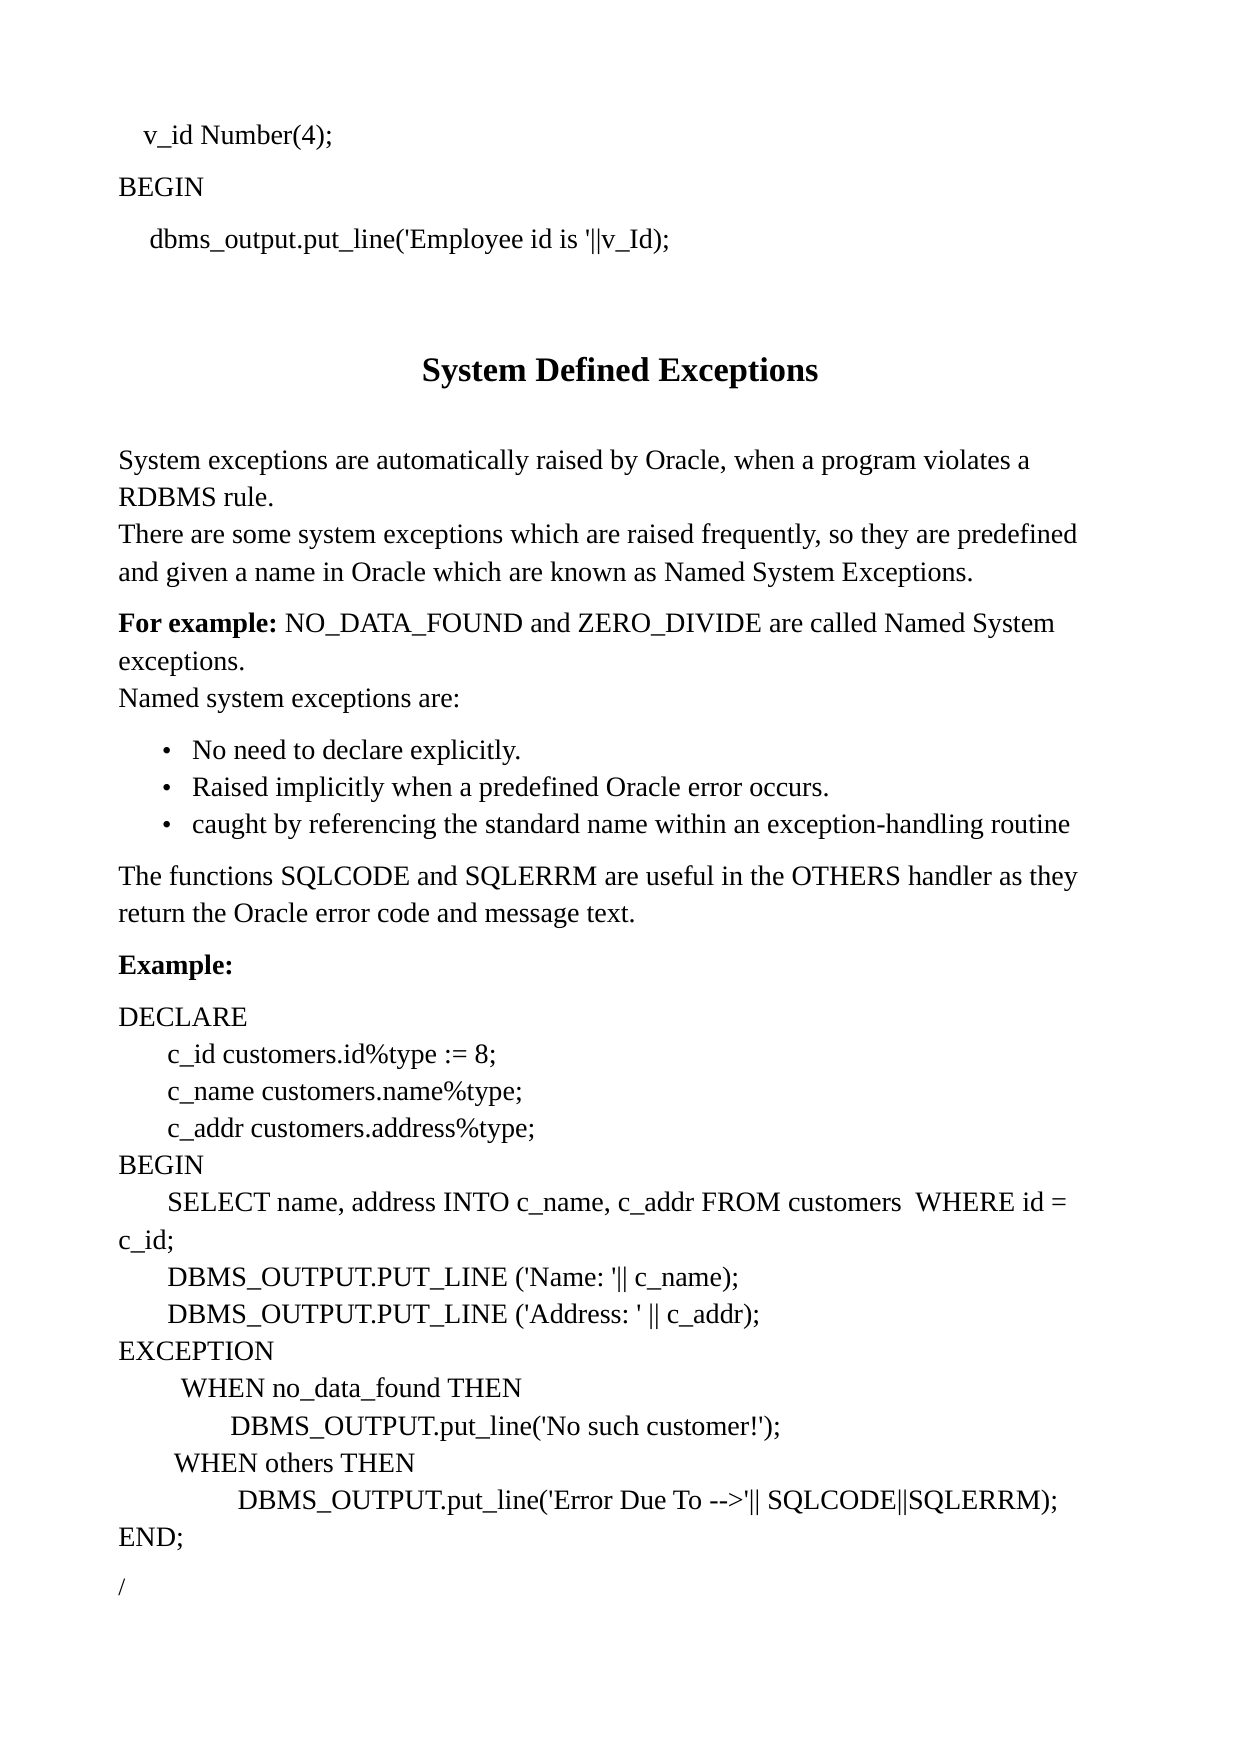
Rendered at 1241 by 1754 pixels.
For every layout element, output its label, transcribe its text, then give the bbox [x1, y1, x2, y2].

list caught by referencing the standard name within an exception-handling routine [162, 807, 1122, 839]
list Raised implicitly when a predefined Oracle error occurs. [162, 770, 1122, 802]
text dbms_output.put_line('Employee id is '||v_Id); [118, 222, 1122, 254]
text System Defined Exceptions [118, 350, 1122, 389]
text The functions SQLCODE and SQLERRM are useful in the OTHERS handler as they return the Oracle error code and message text. [118, 859, 1122, 928]
text Example: [118, 948, 1122, 980]
text v_id Number(4); [118, 118, 1122, 151]
text System exceptions are automatically raised by Oracle, when a program violates a RDBMS rule. There are some system exceptions which are raised frequently, so they are predefined and given a name in Oracle which are known as Named System Exceptions. [118, 410, 1122, 587]
text DECLARE c_id customers.id%type := 8; c_name customers.name%type; c_addr customers.address%type; BEGIN SELECT name, address INTO c_name, c_addr FROM customers WHERE id = c_id; DBMS_OUTPUT.PUT_LINE ('Name: '|| c_name); DBMS_OUTPUT.PUT_LINE ('Address: ' || c_addr); EXCEPTION WHEN no_data_found THEN DBMS_OUTPUT.put_line('No such customer!'); WHEN others THEN DBMS_OUTPUT.put_line('Error Due To -->'|| SQLCODE||SQLERRM); END; [118, 999, 1122, 1553]
list No need to declare explicitly. [162, 733, 1122, 765]
text / [118, 1572, 1122, 1601]
text BEGIN [118, 170, 1122, 202]
text For example: NO_DATA_FOUND and ZERO_DIVIDE are called Named System exceptions. Named system exceptions are: [118, 607, 1122, 713]
